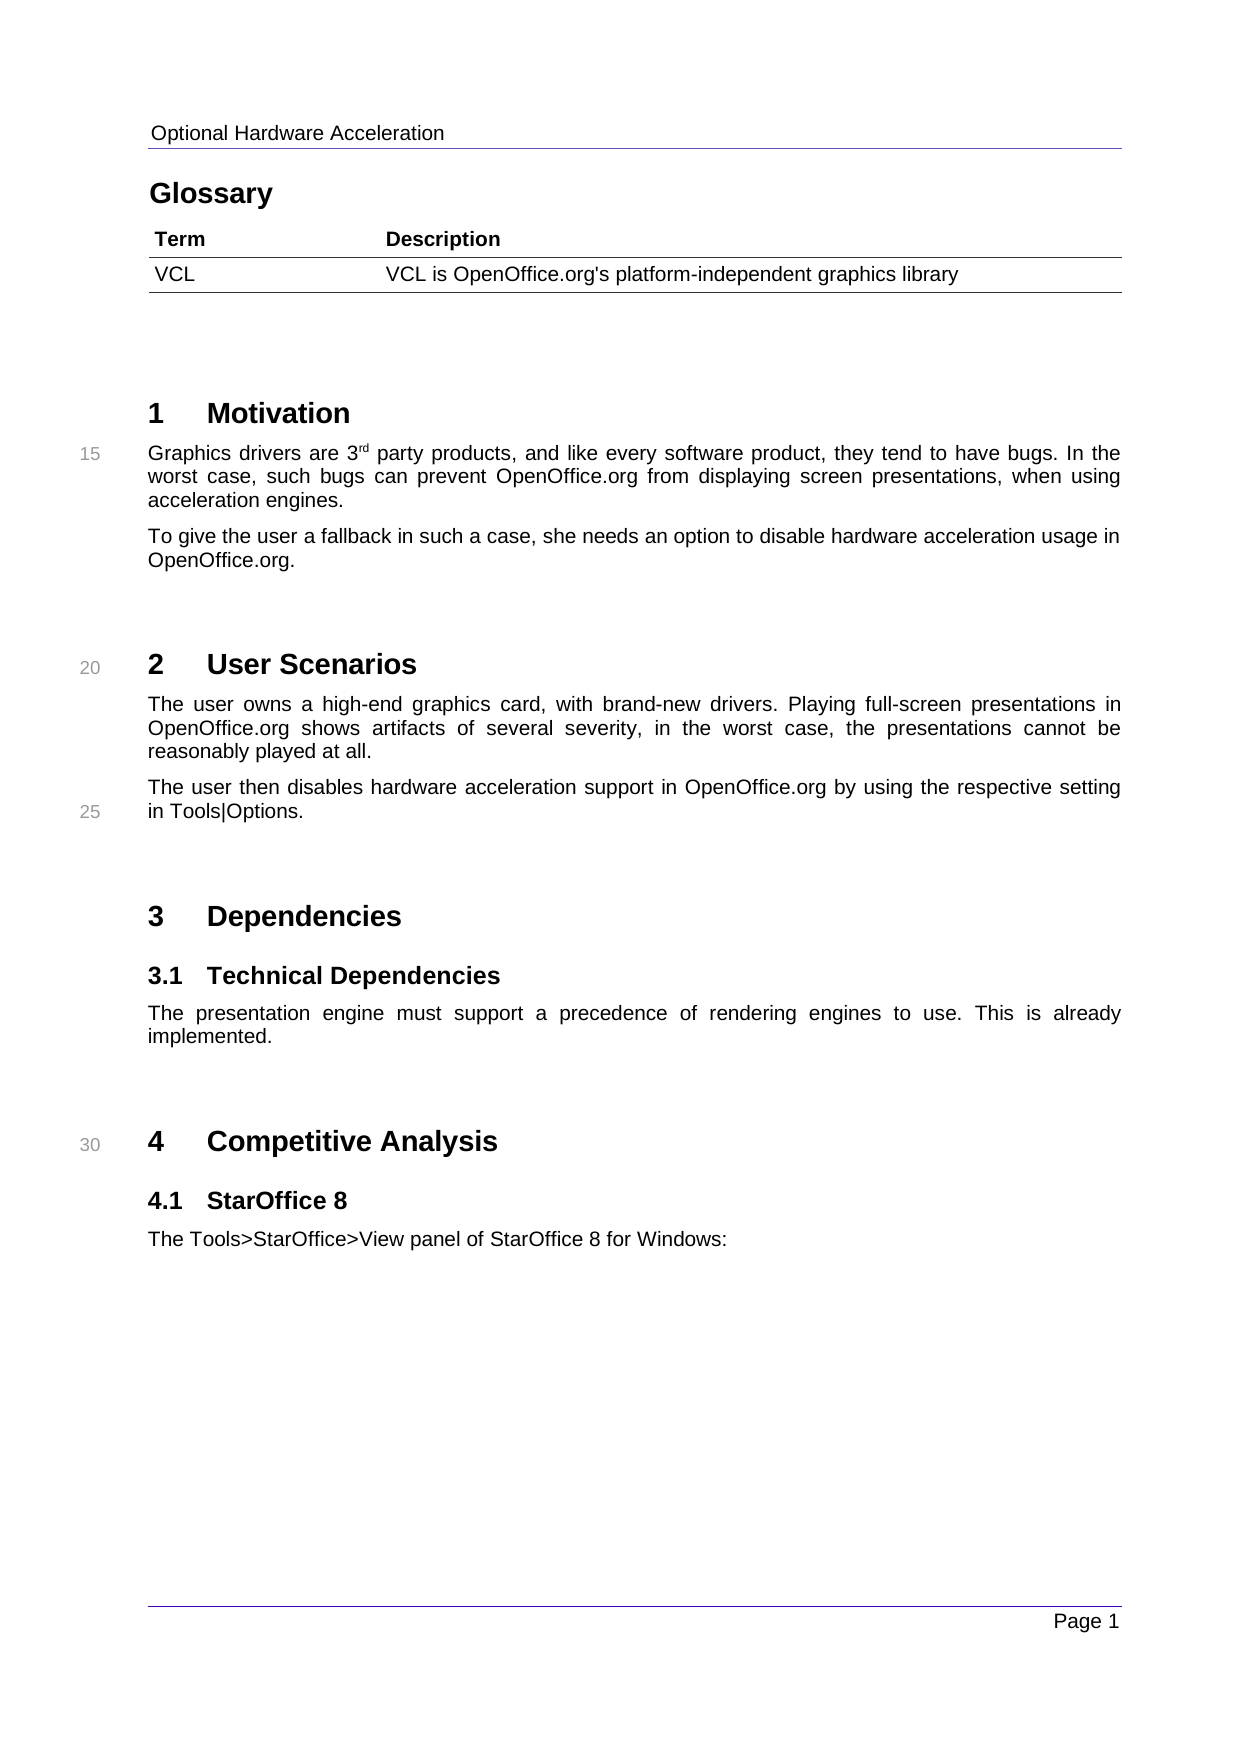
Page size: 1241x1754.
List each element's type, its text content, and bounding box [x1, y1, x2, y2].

subtitle Glossary [149, 177, 1122, 209]
table_cell VCL is OpenOffice.org's platform-independent graphics library [380, 258, 1122, 292]
subtitle Motivation [148, 397, 1122, 429]
text To give the user a fallback in such a case, she needs an option to disable hardware acceleration usage in OpenOffice.org. [148, 524, 1122, 572]
subtitle StarOffice 8 [148, 1187, 1122, 1215]
subtitle Competitive Analysis [148, 1125, 1122, 1158]
table_header Term [149, 222, 380, 257]
subtitle Technical Dependencies [148, 962, 1122, 989]
table_cell VCL [149, 258, 380, 292]
table_header Description [380, 222, 1122, 257]
text The Tools>StarOffice>View panel of StarOffice 8 for Windows: [148, 1227, 1122, 1251]
subtitle Dependencies [148, 899, 1122, 932]
text The user owns a high-end graphics card, with brand-new drivers. Playing full-screen presentations in OpenOffice.org shows artifacts of several severity, in the worst case, the presentations cannot be reasonably played at all. [148, 693, 1122, 763]
text The user then disables hardware acceleration support in OpenOffice.org by using the respective setting in Tools|Options. [148, 776, 1122, 823]
text The presentation engine must support a precedence of rendering engines to use. This is already implemented. [148, 1001, 1122, 1048]
subtitle User Scenarios [148, 648, 1122, 681]
text Graphics drivers are 3rd party products, and like every software product, they tend to have bugs. In the worst case, such bugs can prevent OpenOffice.org from displaying screen presentations, when using acceleration engines. [148, 441, 1122, 512]
